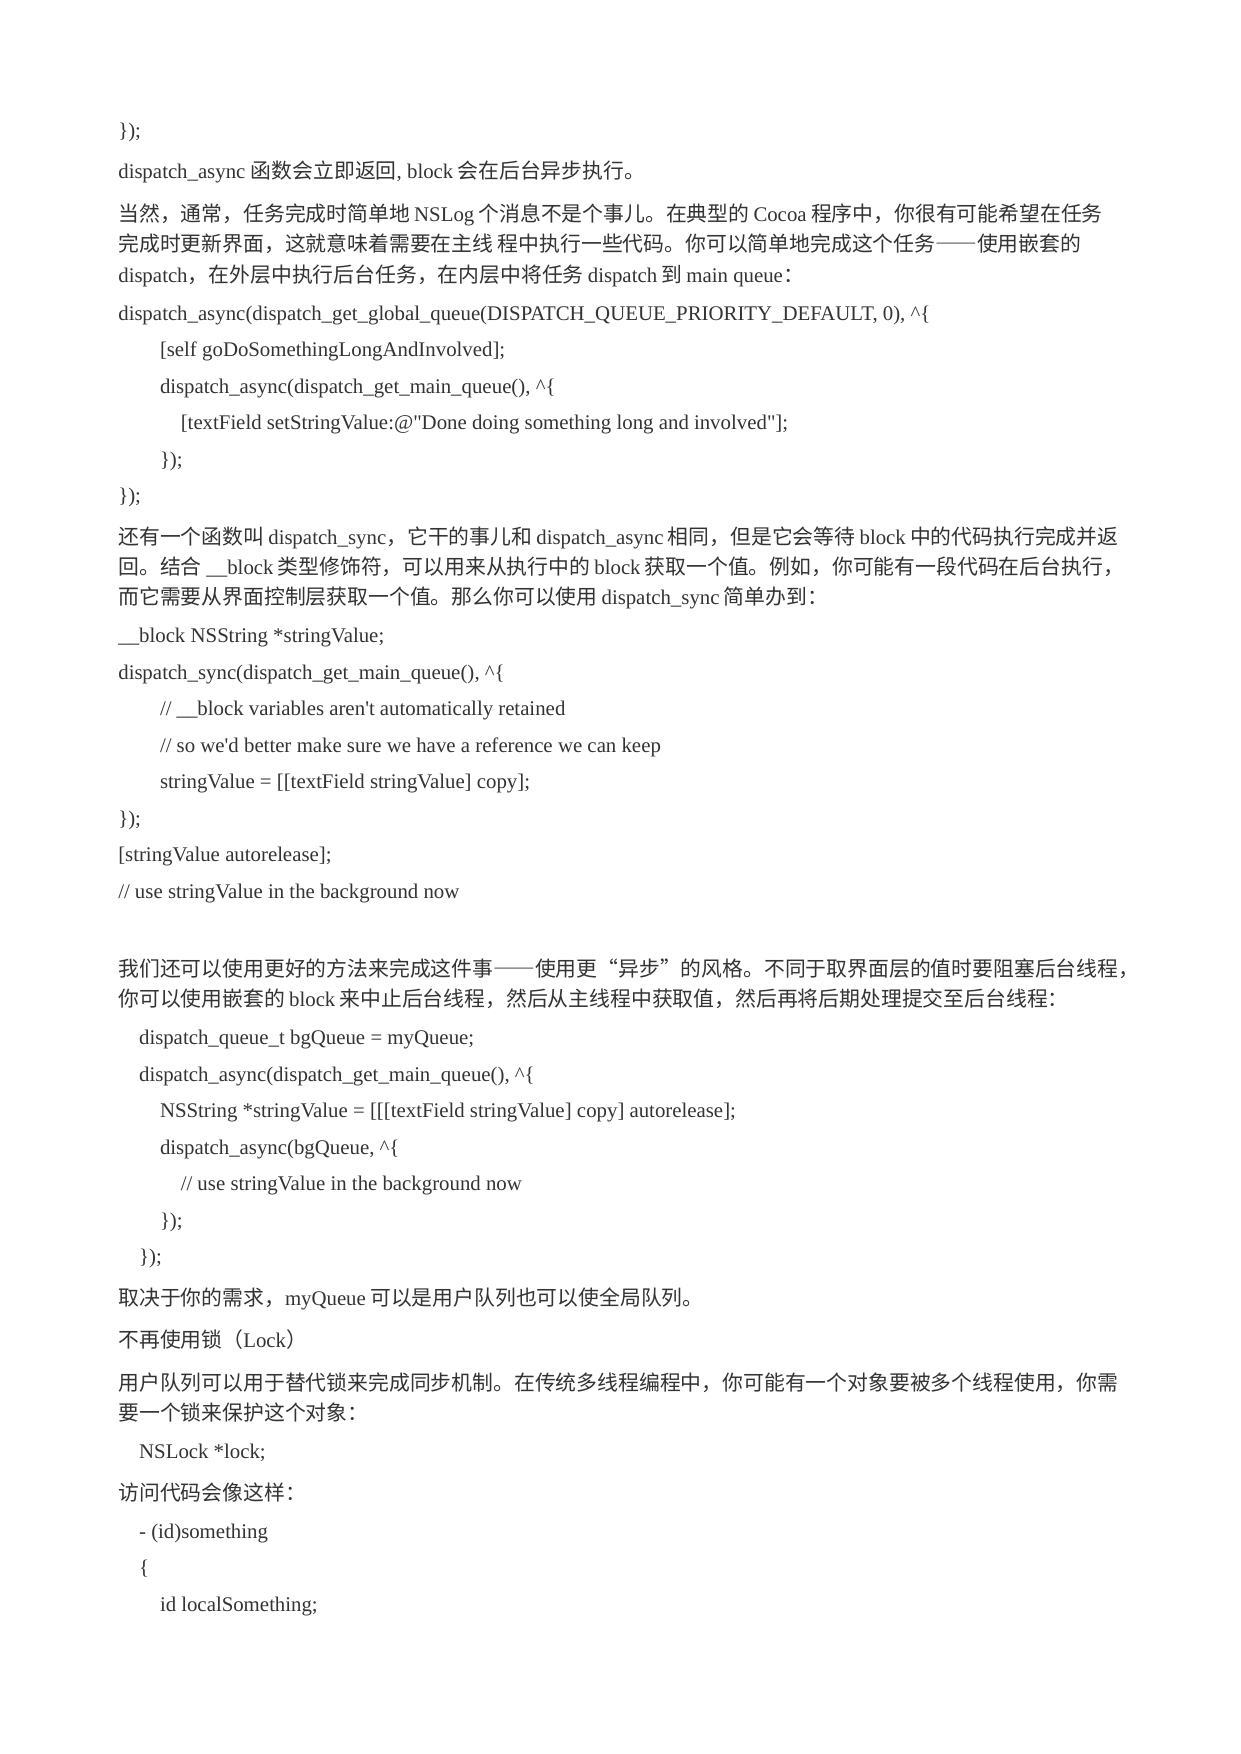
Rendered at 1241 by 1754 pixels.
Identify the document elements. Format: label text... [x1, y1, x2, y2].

text id localSomething; [118, 1592, 1122, 1616]
text NSLock *lock; [118, 1439, 1122, 1463]
text }); [118, 1208, 1122, 1232]
text dispatch_async(bgQueue, ^{ [118, 1135, 1122, 1159]
text }); [118, 806, 1122, 830]
text __block NSString *stringValue; [118, 623, 1122, 647]
text stringValue = [[textField stringValue] copy]; [118, 769, 1122, 793]
text dispatch_async 函数会立即返回, block会在后台异步执行。 [118, 155, 1122, 185]
text - (id)something [118, 1518, 1122, 1543]
text { [118, 1555, 1122, 1579]
text // use stringValue in the background now [118, 1171, 1122, 1195]
text 我们还可以使用更好的方法来完成这件事——使用更“异步”的风格。不同于取界面层的值时要阻塞后台线程，你可以使用嵌套的block来中止后台线程，然后从主线程中获取值，然后再将后期处理提交至后台线程： [118, 952, 1122, 1012]
text }); [118, 1244, 1122, 1268]
text }); [118, 118, 1122, 142]
text dispatch_async(dispatch_get_main_queue(), ^{ [118, 1062, 1122, 1086]
text 访问代码会像这样： [118, 1476, 1122, 1506]
text 不再使用锁（Lock） [118, 1324, 1122, 1354]
text // __block variables aren't automatically retained [118, 696, 1122, 720]
text dispatch_sync(dispatch_get_main_queue(), ^{ [118, 659, 1122, 684]
text // use stringValue in the background now [118, 879, 1122, 903]
text [stringValue autorelease]; [118, 842, 1122, 866]
text 取决于你的需求，myQueue可以是用户队列也可以使全局队列。 [118, 1281, 1122, 1311]
text dispatch_queue_t bgQueue = myQueue; [118, 1025, 1122, 1049]
text dispatch_async(dispatch_get_global_queue(DISPATCH_QUEUE_PRIORITY_DEFAULT, 0), ^{ [118, 301, 1122, 324]
text [self goDoSomethingLongAndInvolved]; [118, 337, 1122, 361]
text 用户队列可以用于替代锁来完成同步机制。在传统多线程编程中，你可能有一个对象要被多个线程使用，你需要一个锁来保护这个对象： [118, 1366, 1122, 1427]
text }); [118, 447, 1122, 471]
text }); [118, 483, 1122, 507]
text dispatch_async(dispatch_get_main_queue(), ^{ [118, 374, 1122, 398]
text 还有一个函数叫dispatch_sync，它干的事儿和dispatch_async相同，但是它会等待block中的代码执行完成并返回。结合 __block类型修饰符，可以用来从执行中的block获取一个值。例如，你可能有一段代码在后台执行，而它需要从界面控制层获取一个值。那么你可以使用dispatch_sync简单办到： [118, 520, 1122, 611]
text [textField setStringValue:@"Done doing something long and involved"]; [118, 410, 1122, 434]
text 当然，通常，任务完成时简单地NSLog个消息不是个事儿。在典型的Cocoa程序中，你很有可能希望在任务完成时更新界面，这就意味着需要在主线 程中执行一些代码。你可以简单地完成这个任务——使用嵌套的dispatch，在外层中执行后台任务，在内层中将任务dispatch到main queue： [118, 197, 1122, 288]
text // so we'd better make sure we have a reference we can keep [118, 733, 1122, 757]
text NSString *stringValue = [[[textField stringValue] copy] autorelease]; [118, 1098, 1122, 1122]
